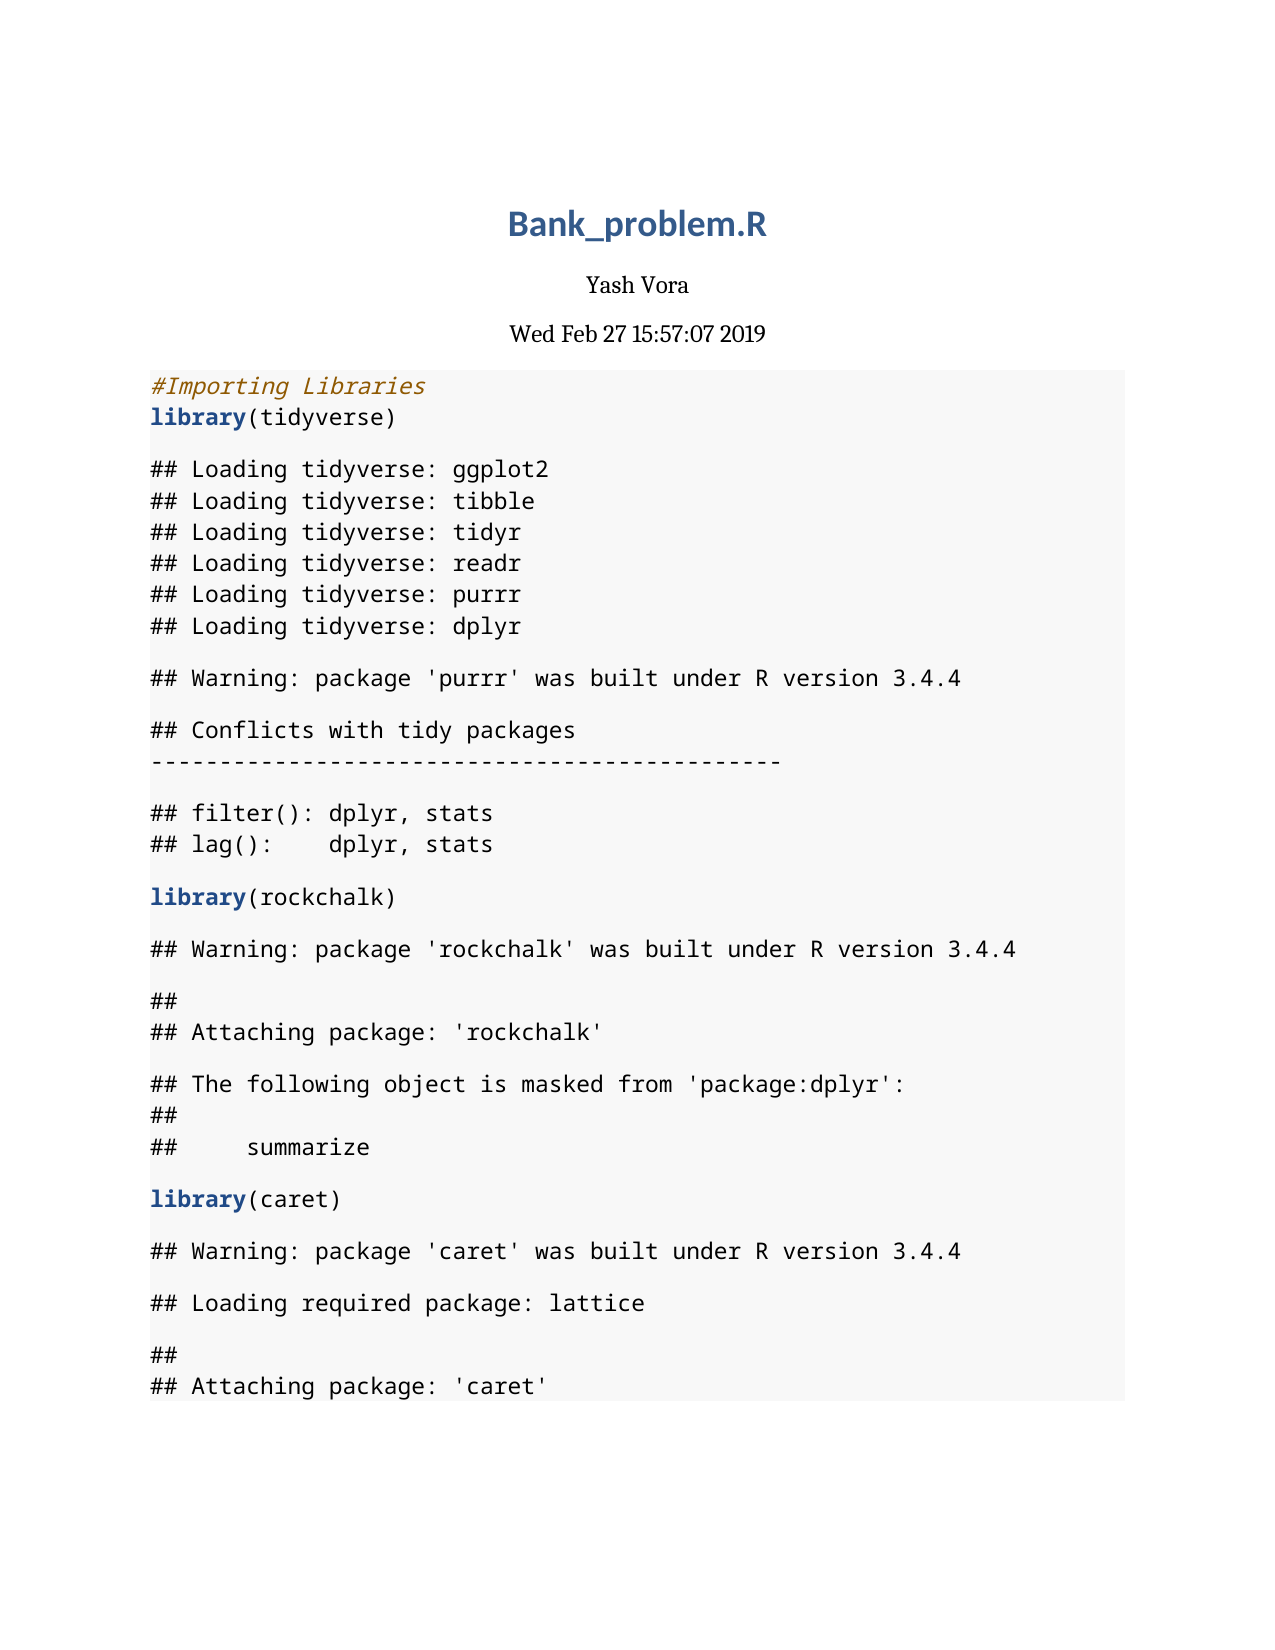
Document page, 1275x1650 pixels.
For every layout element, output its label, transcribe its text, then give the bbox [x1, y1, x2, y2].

text Yash Vora [150, 271, 1125, 299]
text ## Conflicts with tidy packages ---------------------------------------------- [150, 714, 1125, 776]
text ## Warning: package 'caret' was built under R version 3.4.4 [150, 1234, 1125, 1266]
text ## The following object is masked from 'package:dplyr': ## ## summarize [150, 1068, 1125, 1162]
text #Importing Libraries library(tidyverse) [397, 370, 1125, 432]
text library(caret) [150, 1182, 1125, 1214]
text ## filter(): dplyr, stats ## lag(): dplyr, stats [150, 797, 1125, 859]
text ## Warning: package 'rockchalk' was built under R version 3.4.4 [150, 932, 1125, 964]
text ## Warning: package 'purrr' was built under R version 3.4.4 [150, 662, 1125, 693]
text ## Loading tidyverse: ggplot2 ## Loading tidyverse: tibble ## Loading tidyverse: tidyr ## Loading tidyverse: readr ## Loading tidyverse: purrr ## Loading tidyverse: dplyr [150, 453, 1125, 641]
text Wed Feb 27 15:57:07 2019 [150, 320, 1125, 349]
text library(rockchalk) [397, 880, 1125, 912]
text ## ## Attaching package: 'caret' [150, 1339, 1125, 1401]
text ## Loading required package: lattice [150, 1287, 1125, 1318]
text ## ## Attaching package: 'rockchalk' [150, 984, 1125, 1047]
title Bank_problem.R [150, 200, 1125, 246]
